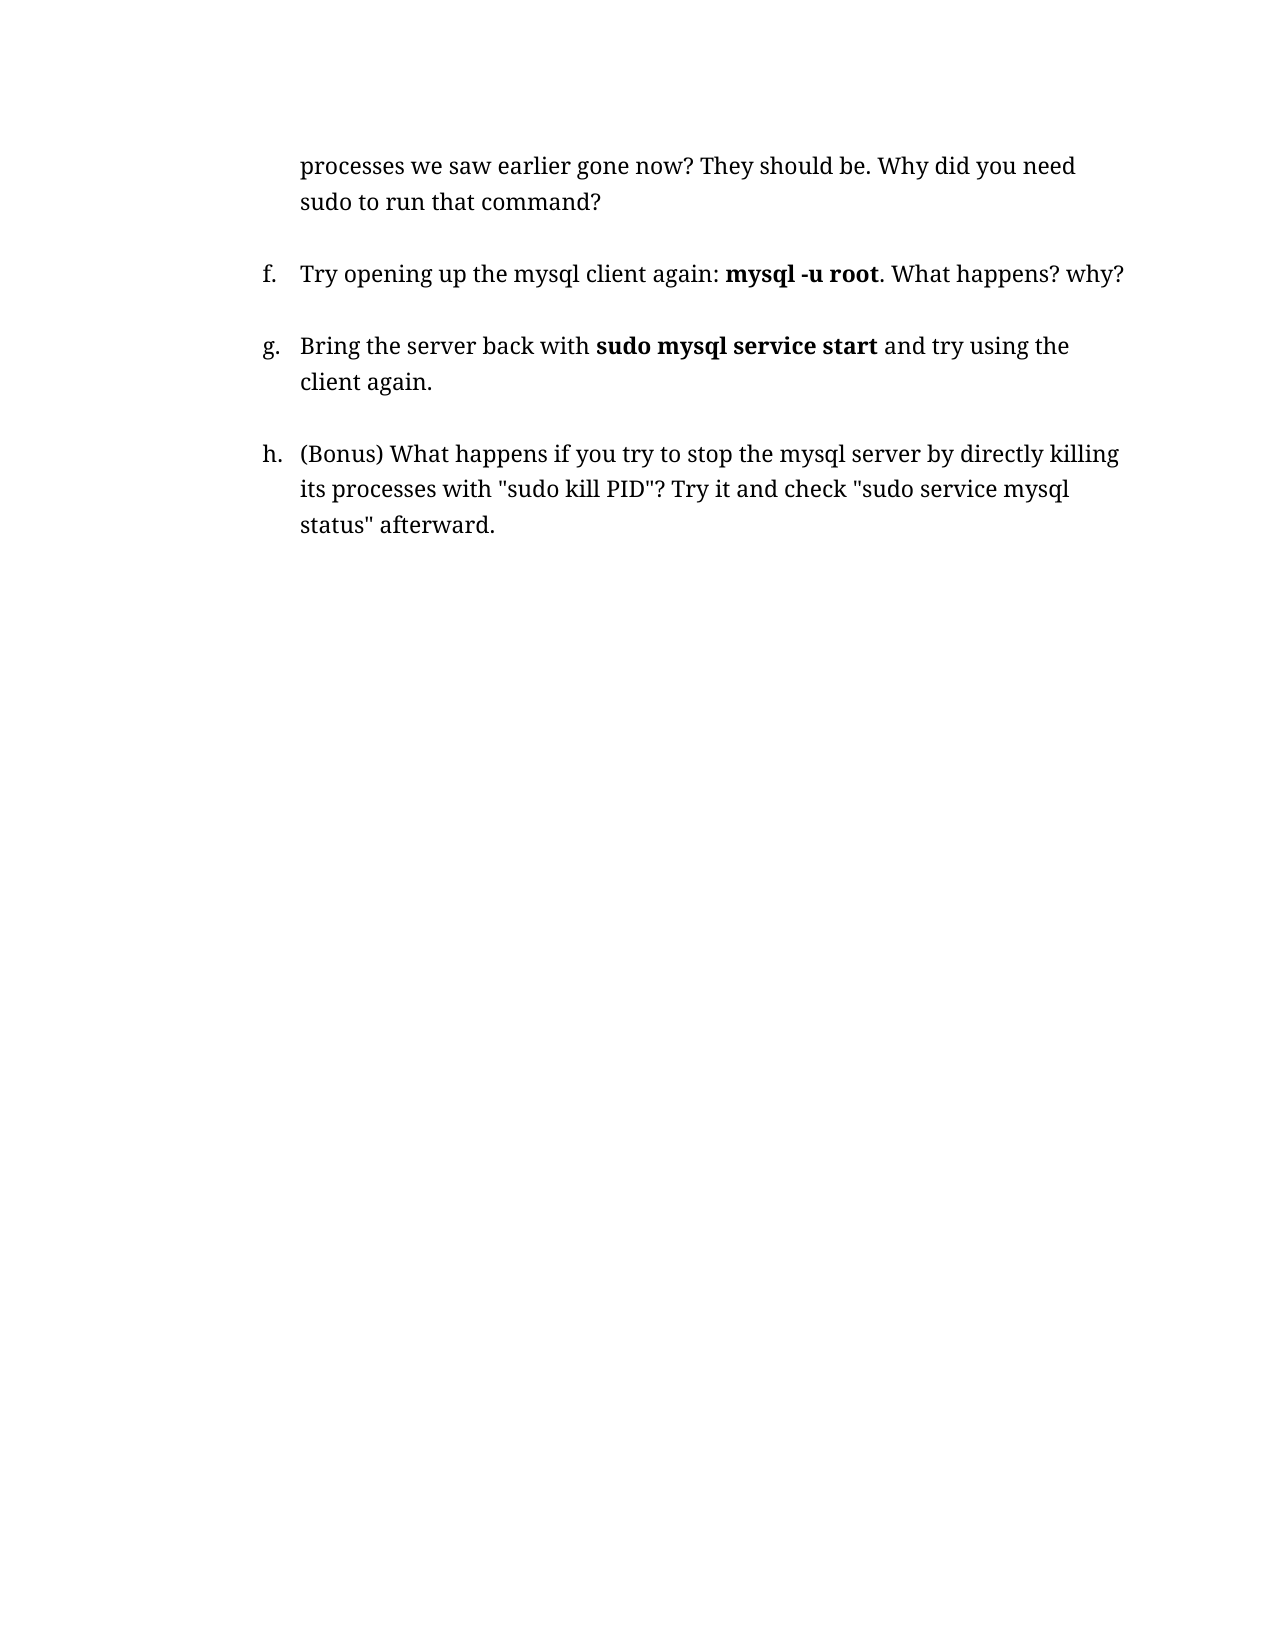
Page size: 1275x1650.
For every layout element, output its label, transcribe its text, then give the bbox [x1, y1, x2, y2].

list Try opening up the mysql client again: mysql -u root. What happens? why? [262, 258, 1125, 325]
list Bring the server back with sudo mysql service start and try using the client again. [262, 330, 1125, 433]
list processes we saw earlier gone now? They should be. Why did you need sudo to run that command? [262, 150, 1125, 253]
list (Bonus) What happens if you try to stop the mysql server by directly killing its processes with "sudo kill PID"? Try it and check "sudo service mysql status" afterward. [262, 437, 1125, 541]
